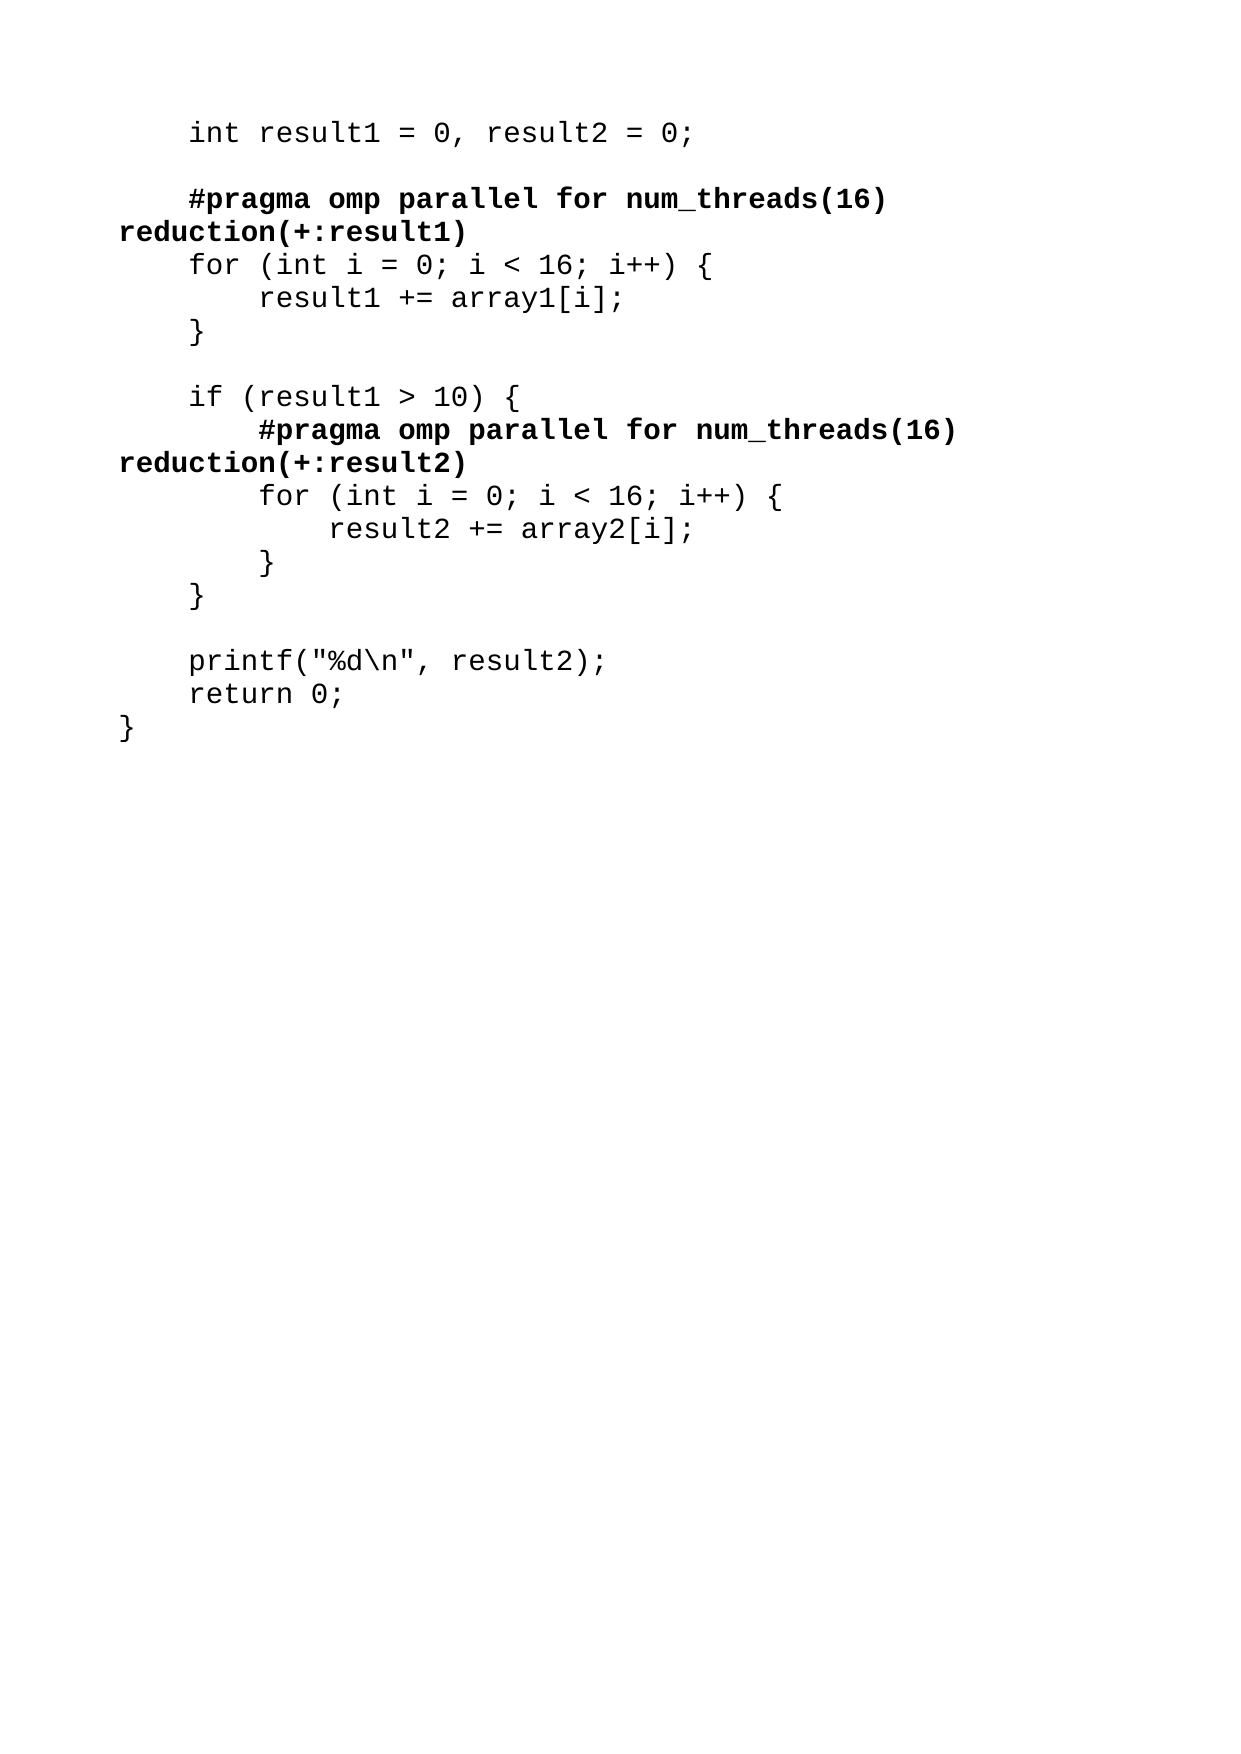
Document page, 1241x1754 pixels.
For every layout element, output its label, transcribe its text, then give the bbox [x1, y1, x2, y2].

text } [118, 547, 1122, 580]
text } [118, 712, 1122, 746]
text int result1 = 0, result2 = 0; [118, 118, 1122, 151]
text for (int i = 0; i < 16; i++) { [118, 481, 1122, 514]
text #pragma omp parallel for num_threads(16) reduction(+:result1) [118, 184, 1122, 250]
text } [118, 316, 1122, 349]
text printf("%d\n", result2); [118, 646, 1122, 679]
text result2 += array2[i]; [118, 514, 1122, 547]
text #pragma omp parallel for num_threads(16) reduction(+:result2) [118, 415, 1122, 481]
text return 0; [118, 679, 1122, 712]
text for (int i = 0; i < 16; i++) { [118, 250, 1122, 283]
text result1 += array1[i]; [118, 283, 1122, 316]
text if (result1 > 10) { [118, 382, 1122, 415]
text } [118, 580, 1122, 613]
